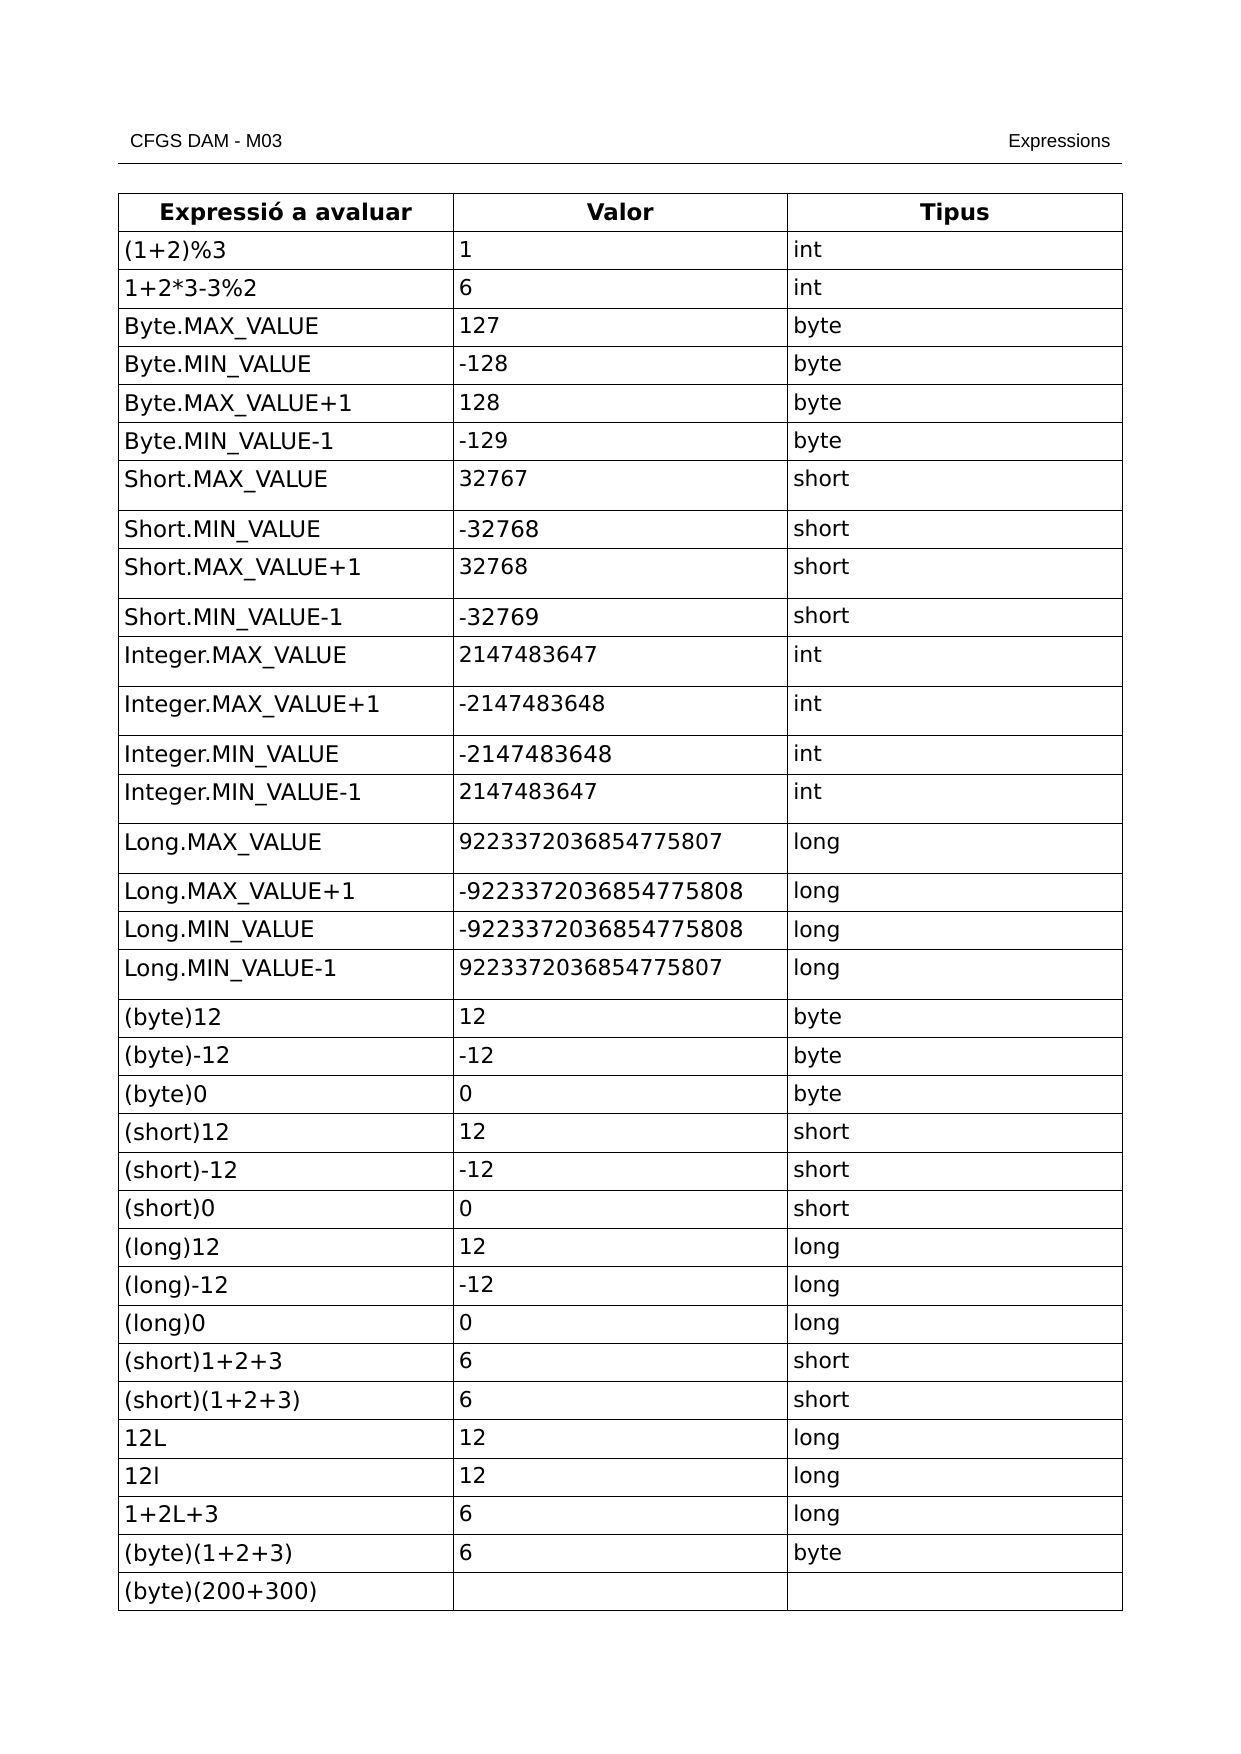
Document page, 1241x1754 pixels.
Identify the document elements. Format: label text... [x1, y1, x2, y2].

table_cell 128 [454, 385, 787, 422]
table_cell 32767 [454, 461, 787, 510]
table_cell long [788, 874, 1122, 911]
table_cell 6 [454, 1344, 787, 1381]
table_cell (1+2)%3 [119, 232, 453, 269]
table_cell 12 [454, 1000, 787, 1037]
table_cell (byte)0 [119, 1076, 453, 1113]
table_cell Short.MAX_VALUE+1 [119, 549, 453, 598]
table_cell 1+2L+3 [119, 1497, 453, 1534]
table_cell 0 [454, 1191, 787, 1228]
table_cell short [788, 1382, 1122, 1419]
table_cell Byte.MAX_VALUE+1 [119, 385, 453, 422]
table_cell long [788, 1420, 1122, 1457]
table_cell long [788, 950, 1122, 999]
table_cell int [788, 736, 1122, 773]
table_cell long [788, 1459, 1122, 1496]
table_cell 6 [454, 270, 787, 307]
table_cell 6 [454, 1497, 787, 1534]
table_cell -12 [454, 1267, 787, 1304]
table_cell byte [788, 1038, 1122, 1075]
table_cell 2147483647 [454, 637, 787, 686]
table_cell long [788, 824, 1122, 873]
table_cell 12 [454, 1229, 787, 1266]
table_cell (byte)(1+2+3) [119, 1535, 453, 1572]
table_cell 0 [454, 1076, 787, 1113]
table_cell [454, 1573, 787, 1610]
table_cell 12 [454, 1459, 787, 1496]
table_cell 12l [119, 1459, 453, 1496]
table_cell 9223372036854775807 [454, 950, 787, 999]
table_header Tipus [788, 194, 1122, 231]
table_cell short [788, 1153, 1122, 1190]
table_cell (byte)(200+300) [119, 1573, 453, 1610]
table_cell byte [788, 1535, 1122, 1572]
table_cell short [788, 1191, 1122, 1228]
table_cell long [788, 912, 1122, 949]
table_cell (byte)12 [119, 1000, 453, 1037]
table_cell -129 [454, 423, 787, 460]
table_cell int [788, 637, 1122, 686]
table_cell short [788, 599, 1122, 636]
table_cell 1+2*3-3%2 [119, 270, 453, 307]
table_cell (long)12 [119, 1229, 453, 1266]
table_cell Integer.MAX_VALUE+1 [119, 687, 453, 735]
table_cell Long.MAX_VALUE+1 [119, 874, 453, 911]
table_cell Integer.MIN_VALUE [119, 736, 453, 773]
table_cell Long.MAX_VALUE [119, 824, 453, 873]
table_cell byte [788, 1000, 1122, 1037]
table_cell short [788, 549, 1122, 598]
table_cell (short)(1+2+3) [119, 1382, 453, 1419]
table_cell int [788, 687, 1122, 735]
table_cell int [788, 232, 1122, 269]
table_cell byte [788, 423, 1122, 460]
table_cell -9223372036854775808 [454, 874, 787, 911]
table_cell (short)1+2+3 [119, 1344, 453, 1381]
table_cell long [788, 1306, 1122, 1343]
table_cell -32768 [454, 511, 787, 548]
table_cell Byte.MIN_VALUE [119, 347, 453, 384]
table_cell -2147483648 [454, 736, 787, 773]
table_cell 12 [454, 1114, 787, 1152]
table_cell Long.MIN_VALUE [119, 912, 453, 949]
table_cell -12 [454, 1038, 787, 1075]
table_cell Byte.MIN_VALUE-1 [119, 423, 453, 460]
table_cell Short.MIN_VALUE [119, 511, 453, 548]
table_header Valor [454, 194, 787, 231]
table_cell 12L [119, 1420, 453, 1457]
table_cell long [788, 1229, 1122, 1266]
table_cell byte [788, 309, 1122, 346]
table_cell 127 [454, 309, 787, 346]
table_cell Integer.MAX_VALUE [119, 637, 453, 686]
table_cell 6 [454, 1382, 787, 1419]
table_cell -2147483648 [454, 687, 787, 735]
table_cell -32769 [454, 599, 787, 636]
table_cell -12 [454, 1153, 787, 1190]
table_cell (byte)-12 [119, 1038, 453, 1075]
table_cell int [788, 270, 1122, 307]
table_header Expressió a avaluar [119, 194, 453, 231]
table_cell (short)-12 [119, 1153, 453, 1190]
table_cell -9223372036854775808 [454, 912, 787, 949]
table_cell [788, 1573, 1122, 1610]
table_cell short [788, 1114, 1122, 1152]
table_cell byte [788, 347, 1122, 384]
table_cell Byte.MAX_VALUE [119, 309, 453, 346]
table_cell short [788, 1344, 1122, 1381]
table_cell -128 [454, 347, 787, 384]
table_cell 9223372036854775807 [454, 824, 787, 873]
table_cell (short)0 [119, 1191, 453, 1228]
table_cell Short.MIN_VALUE-1 [119, 599, 453, 636]
table_cell 12 [454, 1420, 787, 1457]
table_cell (long)-12 [119, 1267, 453, 1304]
table_cell short [788, 511, 1122, 548]
table_cell long [788, 1497, 1122, 1534]
table_cell 6 [454, 1535, 787, 1572]
table_cell (long)0 [119, 1306, 453, 1343]
table_cell Long.MIN_VALUE-1 [119, 950, 453, 999]
table_cell 32768 [454, 549, 787, 598]
table_cell byte [788, 385, 1122, 422]
table_cell byte [788, 1076, 1122, 1113]
table_cell long [788, 1267, 1122, 1304]
table_cell 1 [454, 232, 787, 269]
table_cell 2147483647 [454, 775, 787, 823]
table_cell short [788, 461, 1122, 510]
table_cell int [788, 775, 1122, 823]
table_cell Short.MAX_VALUE [119, 461, 453, 510]
table_cell (short)12 [119, 1114, 453, 1152]
table_cell Integer.MIN_VALUE-1 [119, 775, 453, 823]
table_cell 0 [454, 1306, 787, 1343]
